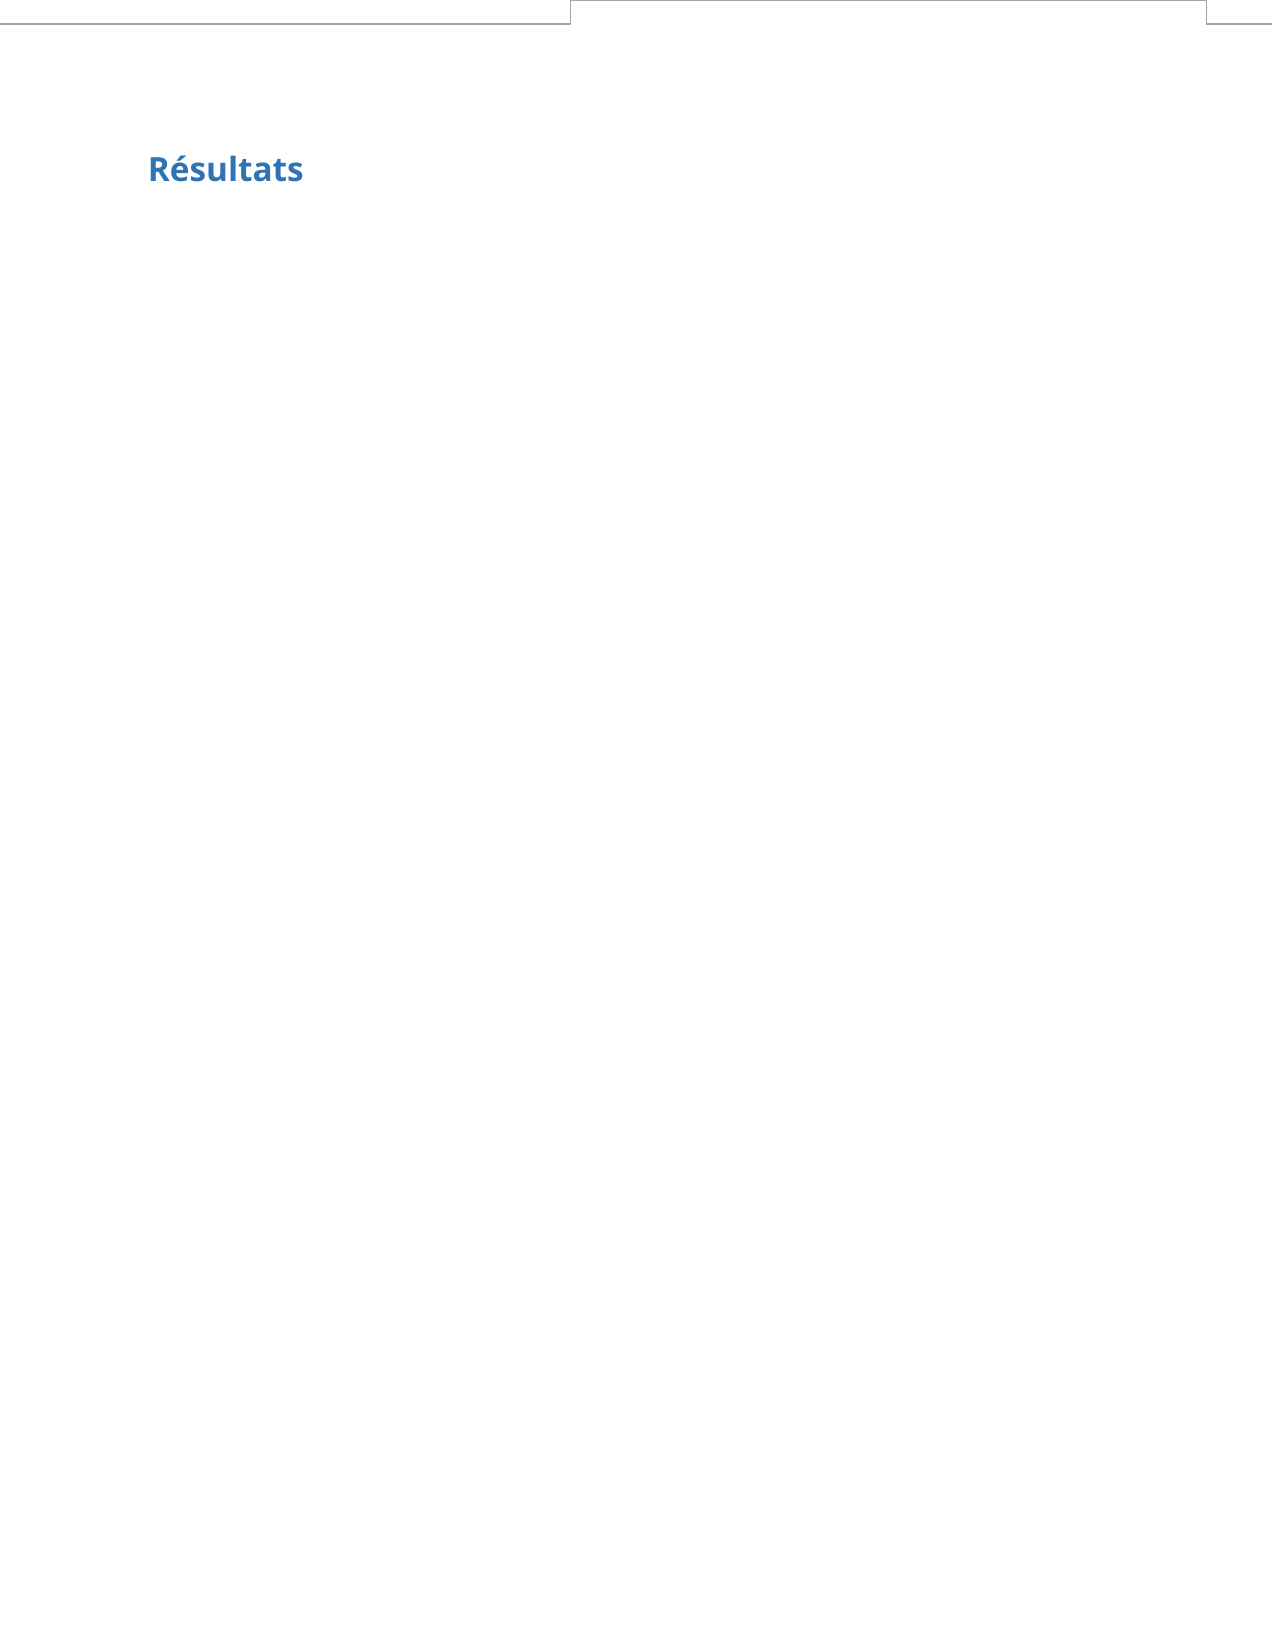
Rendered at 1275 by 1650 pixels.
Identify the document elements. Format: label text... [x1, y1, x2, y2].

subtitle Résultats [148, 145, 1127, 191]
